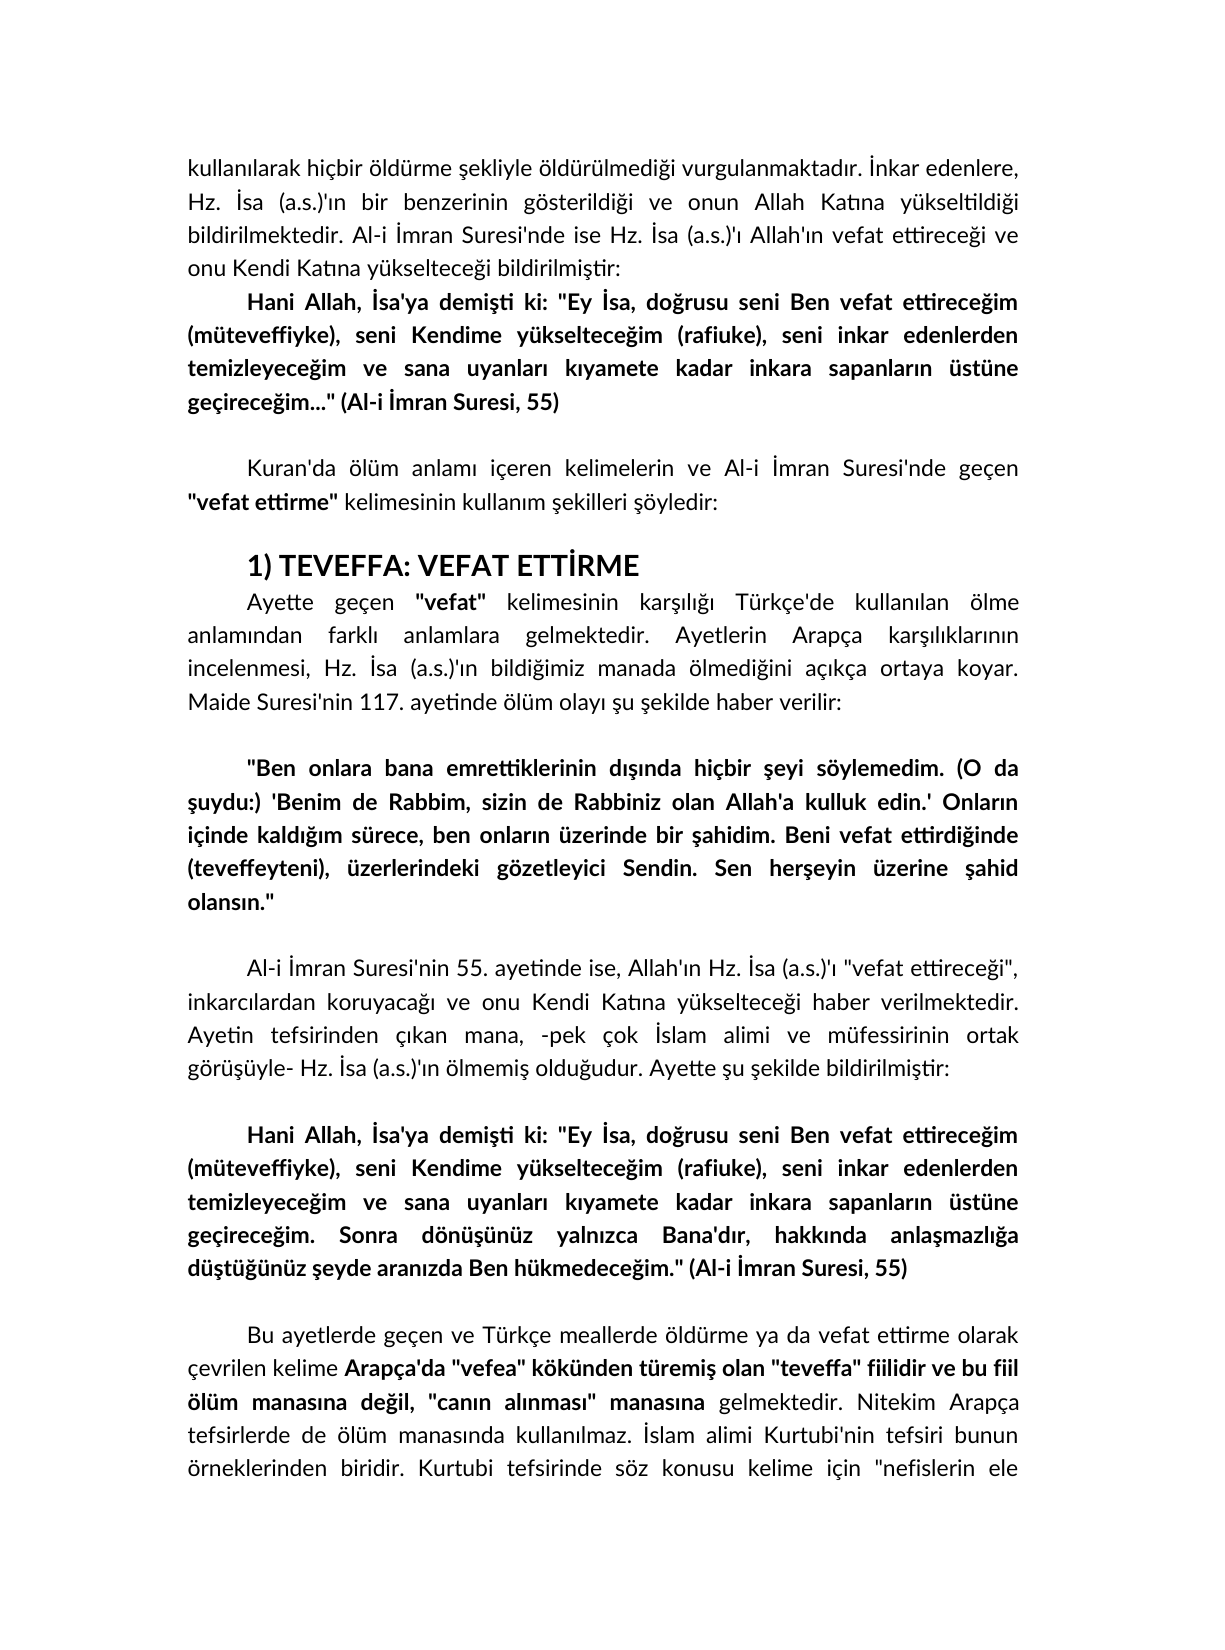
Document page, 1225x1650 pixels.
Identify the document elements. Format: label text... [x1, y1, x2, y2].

text Hani Allah, İsa'ya demişti ki: "Ey İsa, doğrusu seni Ben vefat ettireceğim (müteveffiyke), seni Kendime yükselteceğim (rafiuke), seni inkar edenlerden temizleyeceğim ve sana uyanları kıyamete kadar inkara sapanların üstüne geçireceğim. Sonra dönüşünüz yalnızca Bana'dır, hakkında anlaşmazlığa düştüğünüz şeyde aranızda Ben hükmedeceğim." (Al-i İmran Suresi, 55) [187, 1117, 1020, 1283]
text kullanılarak hiçbir öldürme şekliyle öldürülmediği vurgulanmaktadır. İnkar edenlere, Hz. İsa (a.s.)'ın bir benzerinin gösterildiği ve onun Allah Katına yükseltildiği bildirilmektedir. Al-i İmran Suresi'nde ise Hz. İsa (a.s.)'ı Allah'ın vefat ettireceği ve onu Kendi Katına yükselteceği bildirilmiştir: [187, 150, 1020, 283]
text Kuran'da ölüm anlamı içeren kelimelerin ve Al-i İmran Suresi'nde geçen "vefat ettirme" kelimesinin kullanım şekilleri şöyledir: [187, 450, 1020, 517]
text 1) TEVEFFA: VEFAT ETTİRME [187, 550, 1020, 583]
text Bu ayetlerde geçen ve Türkçe meallerde öldürme ya da vefat ettirme olarak çevrilen kelime Arapça'da "vefea" kökünden türemiş olan "teveffa" fiilidir ve bu fiil ölüm manasına değil, "canın alınması" manasına gelmektedir. Nitekim Arapça tefsirlerde de ölüm manasında kullanılmaz. İslam alimi Kurtubi'nin tefsiri bunun örneklerinden biridir. Kurtubi tefsirinde söz konusu kelime için "nefislerin ele [187, 1317, 1020, 1483]
text Hani Allah, İsa'ya demişti ki: "Ey İsa, doğrusu seni Ben vefat ettireceğim (müteveffiyke), seni Kendime yükselteceğim (rafiuke), seni inkar edenlerden temizleyeceğim ve sana uyanları kıyamete kadar inkara sapanların üstüne geçireceğim..." (Al-i İmran Suresi, 55) [187, 283, 1020, 417]
text Al-i İmran Suresi'nin 55. ayetinde ise, Allah'ın Hz. İsa (a.s.)'ı "vefat ettireceği", inkarcılardan koruyacağı ve onu Kendi Katına yükselteceği haber verilmektedir. Ayetin tefsirinden çıkan mana, -pek çok İslam alimi ve müfessirinin ortak görüşüyle- Hz. İsa (a.s.)'ın ölmemiş olduğudur. Ayette şu şekilde bildirilmiştir: [187, 950, 1020, 1083]
text Ayette geçen "vefat" kelimesinin karşılığı Türkçe'de kullanılan ölme anlamından farklı anlamlara gelmektedir. Ayetlerin Arapça karşılıklarının incelenmesi, Hz. İsa (a.s.)'ın bildiğimiz manada ölmediğini açıkça ortaya koyar. Maide Suresi'nin 117. ayetinde ölüm olayı şu şekilde haber verilir: [187, 583, 1020, 717]
text "Ben onlara bana emrettiklerinin dışında hiçbir şeyi söylemedim. (O da şuydu:) 'Benim de Rabbim, sizin de Rabbiniz olan Allah'a kulluk edin.' Onların içinde kaldığım sürece, ben onların üzerinde bir şahidim. Beni vefat ettirdiğinde (teveffeyteni), üzerlerindeki gözetleyici Sendin. Sen herşeyin üzerine şahid olansın." [187, 750, 1020, 917]
